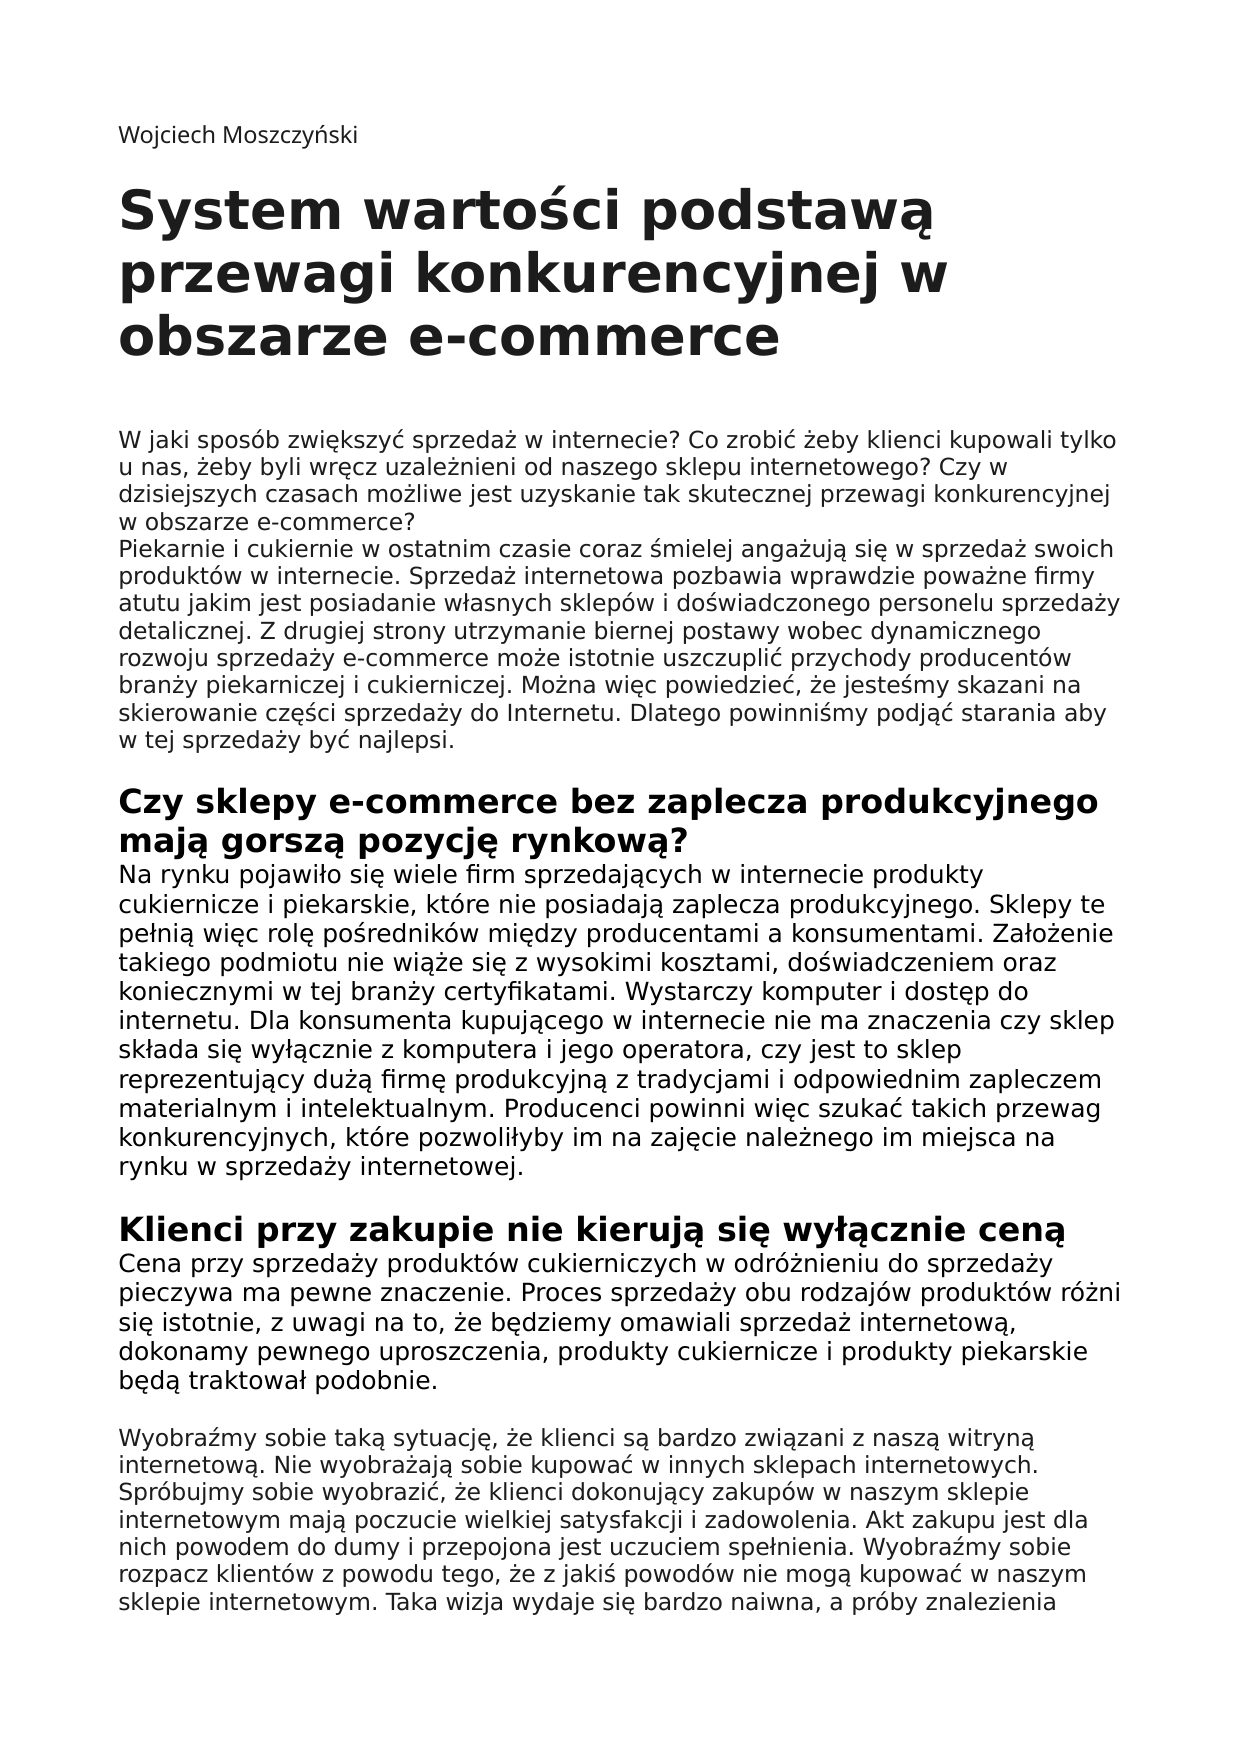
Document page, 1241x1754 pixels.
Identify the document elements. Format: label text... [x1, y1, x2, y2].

text Wyobraźmy sobie taką sytuację, że klienci są bardzo związani z naszą witryną internetową. Nie wyobrażają sobie kupować w innych sklepach internetowych. Spróbujmy sobie wyobrazić, że klienci dokonujący zakupów w naszym sklepie internetowym mają poczucie wielkiej satysfakcji i zadowolenia. Akt zakupu jest dla nich powodem do dumy i przepojona jest uczuciem spełnienia. Wyobraźmy sobie rozpacz klientów z powodu tego, że z jakiś powodów nie mogą kupować w naszym sklepie internetowym. Taka wizja wydaje się bardzo naiwna, a próby znalezienia [118, 1424, 1122, 1616]
text Czy sklepy e-commerce bez zaplecza produkcyjnego mają gorszą pozycję rynkową? [118, 783, 1122, 861]
text Cena przy sprzedaży produktów cukierniczych w odróżnieniu do sprzedaży pieczywa ma pewne znaczenie. Proces sprzedaży obu rodzajów produktów różni się istotnie, z uwagi na to, że będziemy omawiali sprzedaż internetową, dokonamy pewnego uproszczenia, produkty cukiernicze i produkty piekarskie będą traktował podobnie. [118, 1249, 1122, 1395]
text Wojciech Moszczyński [118, 118, 1122, 150]
text System wartości podstawą przewagi konkurencyjnej w obszarze e-commerce [118, 179, 1122, 368]
text W jaki sposób zwiększyć sprzedaż w internecie? Co zrobić żeby klienci kupowali tylko u nas, żeby byli wręcz uzależnieni od naszego sklepu internetowego? Czy w dzisiejszych czasach możliwe jest uzyskanie tak skutecznej przewagi konkurencyjnej w obszarze e-commerce? Piekarnie i cukiernie w ostatnim czasie coraz śmielej angażują się w sprzedaż swoich produktów w internecie. Sprzedaż internetowa pozbawia wprawdzie poważne firmy atutu jakim jest posiadanie własnych sklepów i doświadczonego personelu sprzedaży detalicznej. Z drugiej strony utrzymanie biernej postawy wobec dynamicznego rozwoju sprzedaży e-commerce może istotnie uszczuplić przychody producentów branży piekarniczej i cukierniczej. Można więc powiedzieć, że jesteśmy skazani na skierowanie części sprzedaży do Internetu. Dlatego powinniśmy podjąć starania aby w tej sprzedaży być najlepsi. [118, 426, 1122, 754]
text Klienci przy zakupie nie kierują się wyłącznie ceną [118, 1211, 1122, 1249]
text Na rynku pojawiło się wiele firm sprzedających w internecie produkty cukiernicze i piekarskie, które nie posiadają zaplecza produkcyjnego. Sklepy te pełnią więc rolę pośredników między producentami a konsumentami. Założenie takiego podmiotu nie wiąże się z wysokimi kosztami, doświadczeniem oraz koniecznymi w tej branży certyfikatami. Wystarczy komputer i dostęp do internetu. Dla konsumenta kupującego w internecie nie ma znaczenia czy sklep składa się wyłącznie z komputera i jego operatora, czy jest to sklep reprezentujący dużą firmę produkcyjną z tradycjami i odpowiednim zapleczem materialnym i intelektualnym. Producenci powinni więc szukać takich przewag konkurencyjnych, które pozwoliłyby im na zajęcie należnego im miejsca na rynku w sprzedaży internetowej. [118, 861, 1122, 1181]
